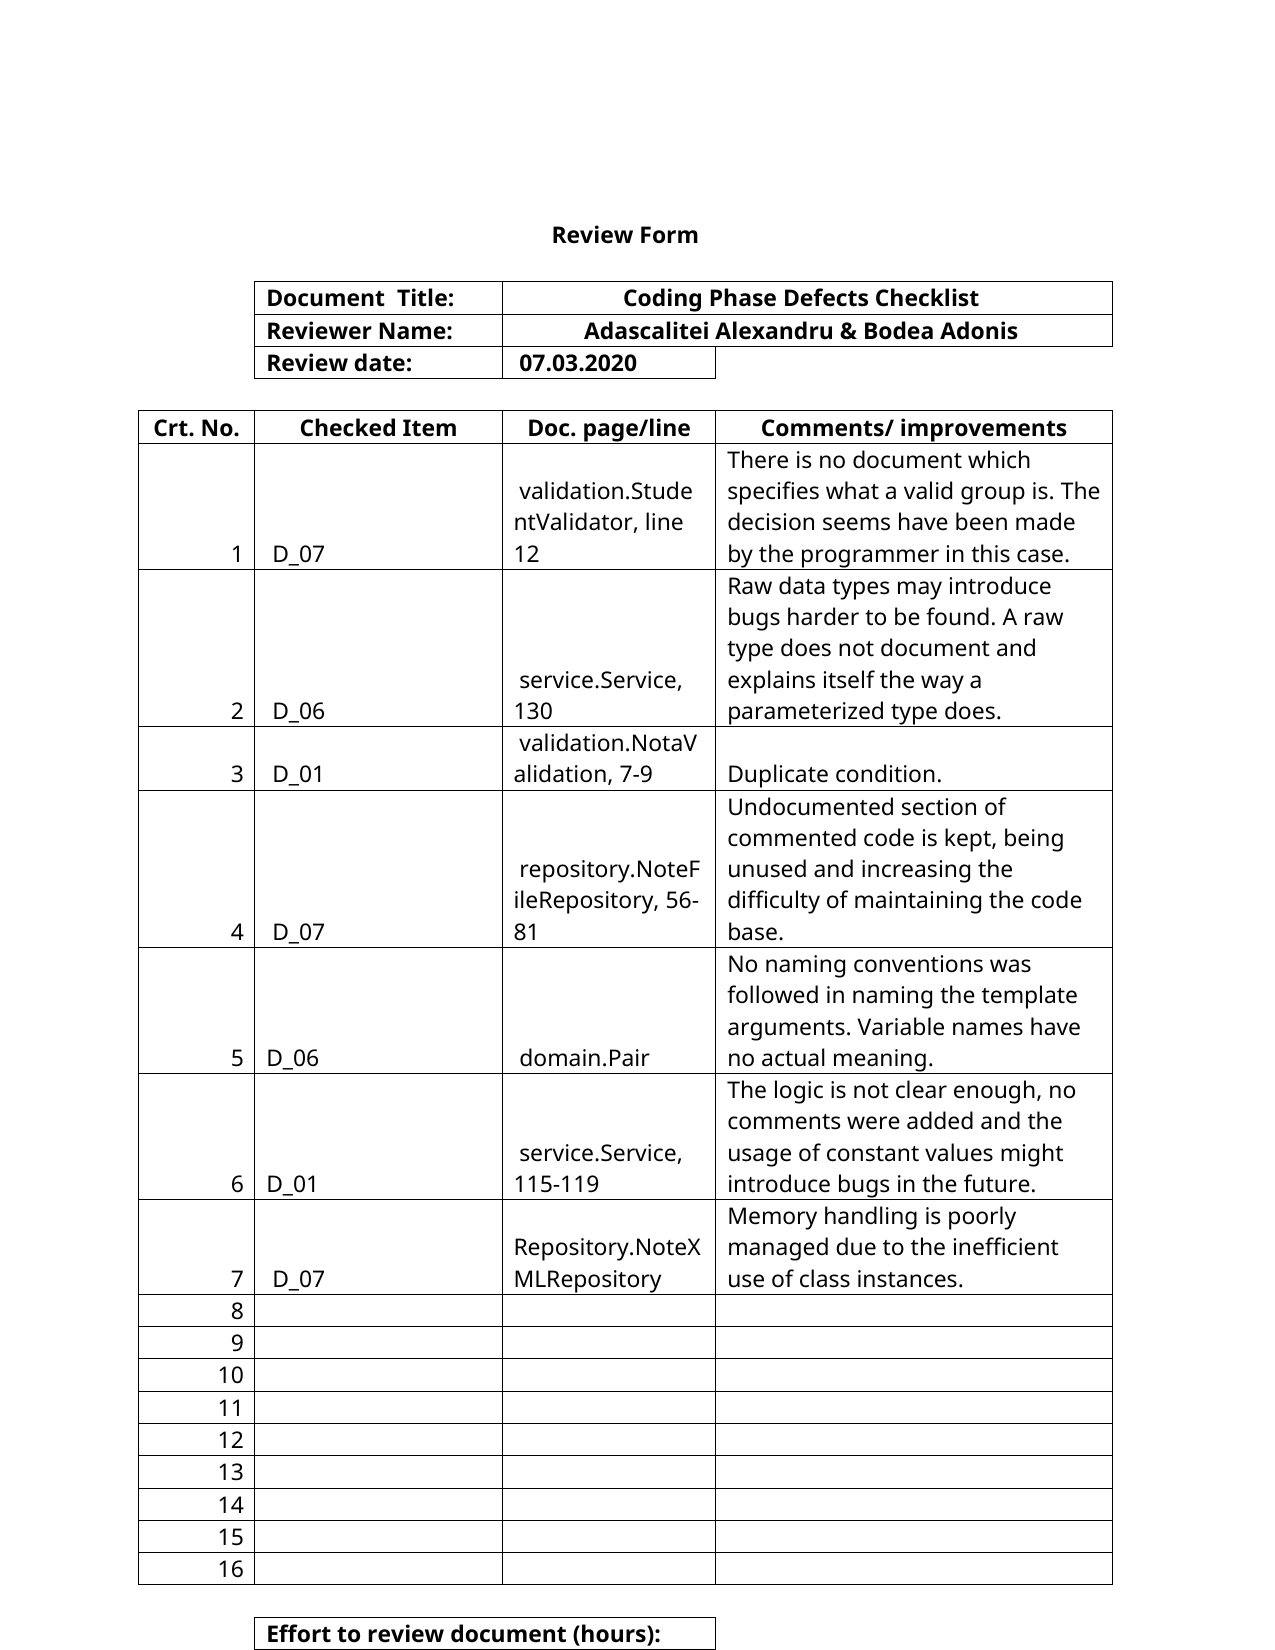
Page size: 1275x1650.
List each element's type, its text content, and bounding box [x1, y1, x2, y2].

table_cell [716, 250, 1112, 281]
table_cell 16 [139, 1553, 254, 1584]
table_cell No naming conventions was followed in naming the template arguments. Variable names have no actual meaning. [716, 948, 1112, 1073]
table_cell D_01 [255, 727, 502, 789]
table_cell D_07 [255, 444, 502, 569]
table_cell [503, 1521, 715, 1552]
table_cell [138, 1585, 255, 1617]
table_cell [503, 1489, 715, 1520]
table_cell [716, 1489, 1112, 1520]
table_cell [503, 1359, 715, 1391]
table_cell 14 [139, 1489, 254, 1520]
table_cell Document Title: [255, 282, 502, 313]
table_cell Crt. No. [139, 411, 254, 443]
table_cell 15 [139, 1521, 254, 1552]
table_cell 8 [139, 1295, 254, 1326]
table_cell The logic is not clear enough, no comments were added and the usage of constant values might introduce bugs in the future. [716, 1074, 1112, 1199]
table_cell Reviewer Name: [255, 315, 502, 346]
table_cell validation.StudentValidator, line 12 [503, 444, 715, 569]
table_cell [255, 1295, 502, 1326]
table_cell Comments/ improvements [716, 411, 1112, 443]
table_cell [716, 1327, 1112, 1358]
table_cell [138, 281, 254, 313]
table_cell [255, 1585, 502, 1617]
table_cell [503, 1327, 715, 1358]
table_cell [255, 1553, 502, 1584]
table_cell [716, 1295, 1112, 1326]
table_cell Raw data types may introduce bugs harder to be found. A raw type does not document and explains itself the way a parameterized type does. [716, 570, 1112, 726]
table_cell Memory handling is poorly managed due to the inefficient use of class instances. [716, 1200, 1112, 1294]
table_cell D_06 [255, 570, 502, 726]
table_cell [503, 1424, 715, 1455]
table_cell [255, 1489, 502, 1520]
table_cell [138, 1617, 254, 1649]
table_cell [716, 1553, 1112, 1584]
table_cell Undocumented section of commented code is kept, being unused and increasing the difficulty of maintaining the code base. [716, 791, 1112, 947]
table_cell 1 [139, 444, 254, 569]
table_cell [502, 1585, 716, 1617]
table_cell Duplicate condition. [716, 727, 1112, 789]
table_cell [138, 346, 254, 378]
table_cell 3 [139, 727, 254, 789]
table_cell 07.03.2020 [503, 347, 715, 378]
table_cell 11 [139, 1392, 254, 1423]
table_cell 6 [139, 1074, 254, 1199]
table_cell [255, 1359, 502, 1391]
table_cell repository.NoteFileRepository, 56-81 [503, 791, 715, 947]
table_cell [716, 1359, 1112, 1391]
table_cell [138, 250, 255, 281]
table_cell 4 [139, 791, 254, 947]
table_cell [255, 1327, 502, 1358]
table_cell D_06 [255, 948, 502, 1073]
table_cell 5 [139, 948, 254, 1073]
table_cell [255, 1521, 502, 1552]
table_cell domain.Pair [503, 948, 715, 1073]
table_cell [716, 378, 1112, 410]
table_cell service.Service, 115-119 [503, 1074, 715, 1199]
table_cell [255, 250, 502, 281]
table_cell [502, 379, 716, 410]
table_cell 9 [139, 1327, 254, 1358]
table_cell D_07 [255, 1200, 502, 1294]
table_cell [716, 1585, 1112, 1617]
table_cell [138, 378, 255, 410]
table_cell [716, 1521, 1112, 1552]
table_cell [138, 314, 254, 346]
table_cell Review date: [255, 347, 502, 378]
table_cell [255, 379, 502, 410]
table_cell [503, 1553, 715, 1584]
table_cell 2 [139, 570, 254, 726]
table_cell D_01 [255, 1074, 502, 1199]
table_cell Doc. page/line [503, 411, 715, 443]
table_cell [716, 347, 1112, 378]
table_cell Repository.NoteXMLRepository [503, 1200, 715, 1294]
table_cell 7 [139, 1200, 254, 1294]
table_cell validation.NotaValidation, 7-9 [503, 727, 715, 789]
table_cell 10 [139, 1359, 254, 1391]
table_header Review Form [138, 219, 1112, 250]
table_cell 12 [139, 1424, 254, 1455]
table_cell [503, 1456, 715, 1487]
table_cell [503, 1392, 715, 1423]
table_cell [716, 1424, 1112, 1455]
table_cell service.Service, 130 [503, 570, 715, 726]
table_cell 13 [139, 1456, 254, 1487]
table_cell [255, 1456, 502, 1487]
table_cell Adascalitei Alexandru & Bodea Adonis [503, 315, 1112, 346]
table_cell There is no document which specifies what a valid group is. The decision seems have been made by the programmer in this case. [716, 444, 1112, 569]
table_cell [716, 1456, 1112, 1487]
table_cell [255, 1424, 502, 1455]
table_cell [716, 1392, 1112, 1423]
table_cell Effort to review document (hours): [255, 1618, 715, 1649]
table_cell [503, 1295, 715, 1326]
table_cell [716, 1617, 1112, 1649]
table_cell D_07 [255, 791, 502, 947]
table_cell [502, 250, 716, 281]
table_cell Coding Phase Defects Checklist [503, 282, 1112, 313]
table_cell Checked Item [255, 411, 502, 443]
table_cell [255, 1392, 502, 1423]
